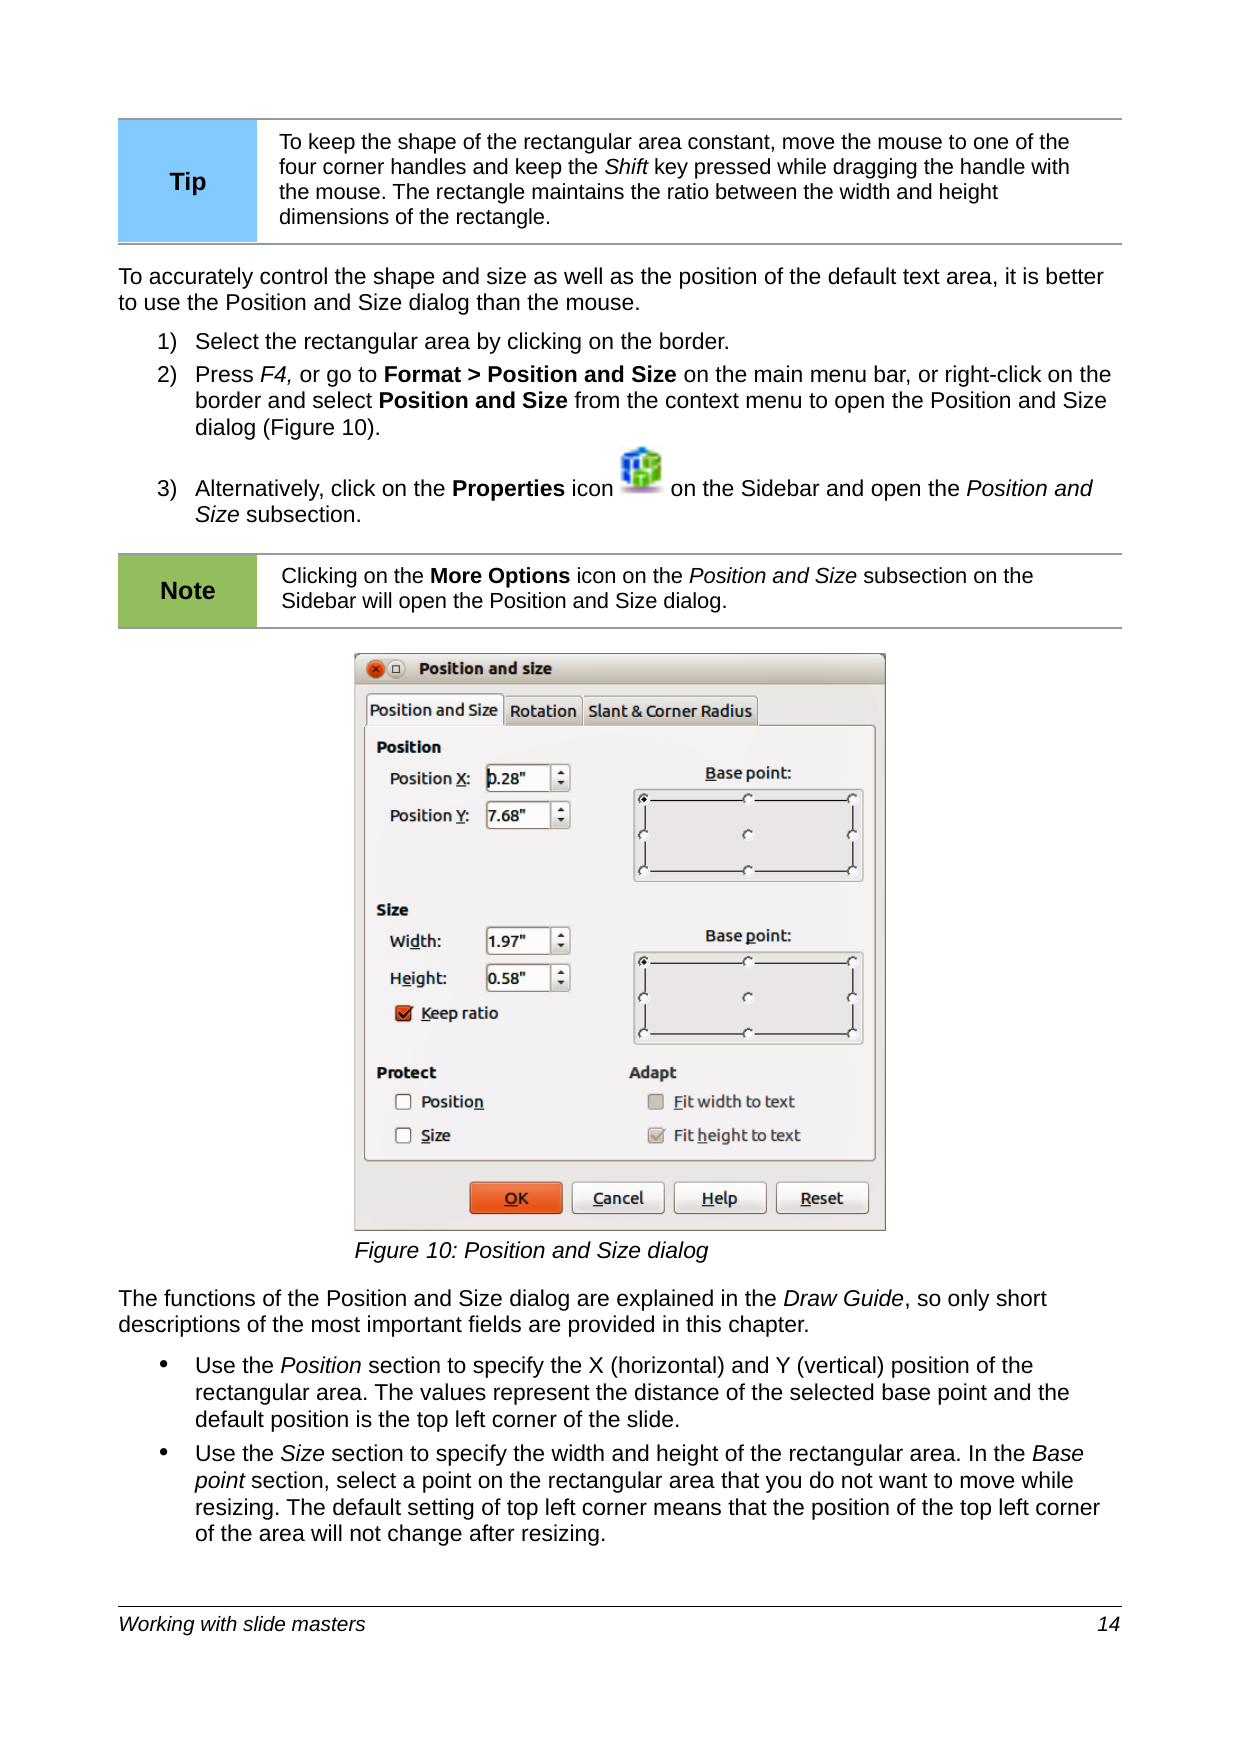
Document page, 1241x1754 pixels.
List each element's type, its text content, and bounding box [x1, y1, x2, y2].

picture [354, 653, 886, 1231]
text To accurately control the shape and size as well as the position of the default text area, it is better to use the Position and Size dialog than the mouse. [118, 263, 1122, 316]
picture [620, 446, 665, 497]
table_header Note [118, 555, 257, 627]
list Select the rectangular area by clicking on the border. [177, 328, 1122, 354]
text Figure 10: Position and Size dialog [354, 1237, 886, 1264]
table_header To keep the shape of the rectangular area constant, move the mouse to one of the four corner handles and keep the Shift key pressed while dragging the handle with the mouse. The rectangle maintains the ratio between the width and height dimensions of the rectangle. [258, 120, 1122, 242]
text The functions of the Position and Size dialog are explained in the Draw Guide, so only short descriptions of the most important fields are provided in this chapter. [118, 1285, 1122, 1338]
list Use the Position section to specify the X (horizontal) and Y (vertical) position of the rectangular area. The values represent the distance of the selected base point and the default position is the top left corner of the slide. [156, 1350, 1122, 1432]
table_header Clicking on the More Options icon on the Position and Size subsection on the Sidebar will open the Position and Size dialog. [258, 555, 1122, 627]
table_header Tip [118, 120, 257, 242]
list Alternatively, click on the Properties icon on the Sidebar and open the Position and Size subsection. [177, 446, 1122, 527]
list Use the Size section to specify the width and height of the rectangular area. In the Base point section, select a point on the rectangular area that you do not want to move while resizing. The default setting of top left corner means that the position of the top left corner of the area will not change after resizing. [156, 1438, 1122, 1547]
list Press F4, or go to Format > Position and Size on the main menu bar, or right-click on the border and select Position and Size from the context menu to open the Position and Size dialog (Figure 10). [177, 361, 1122, 440]
